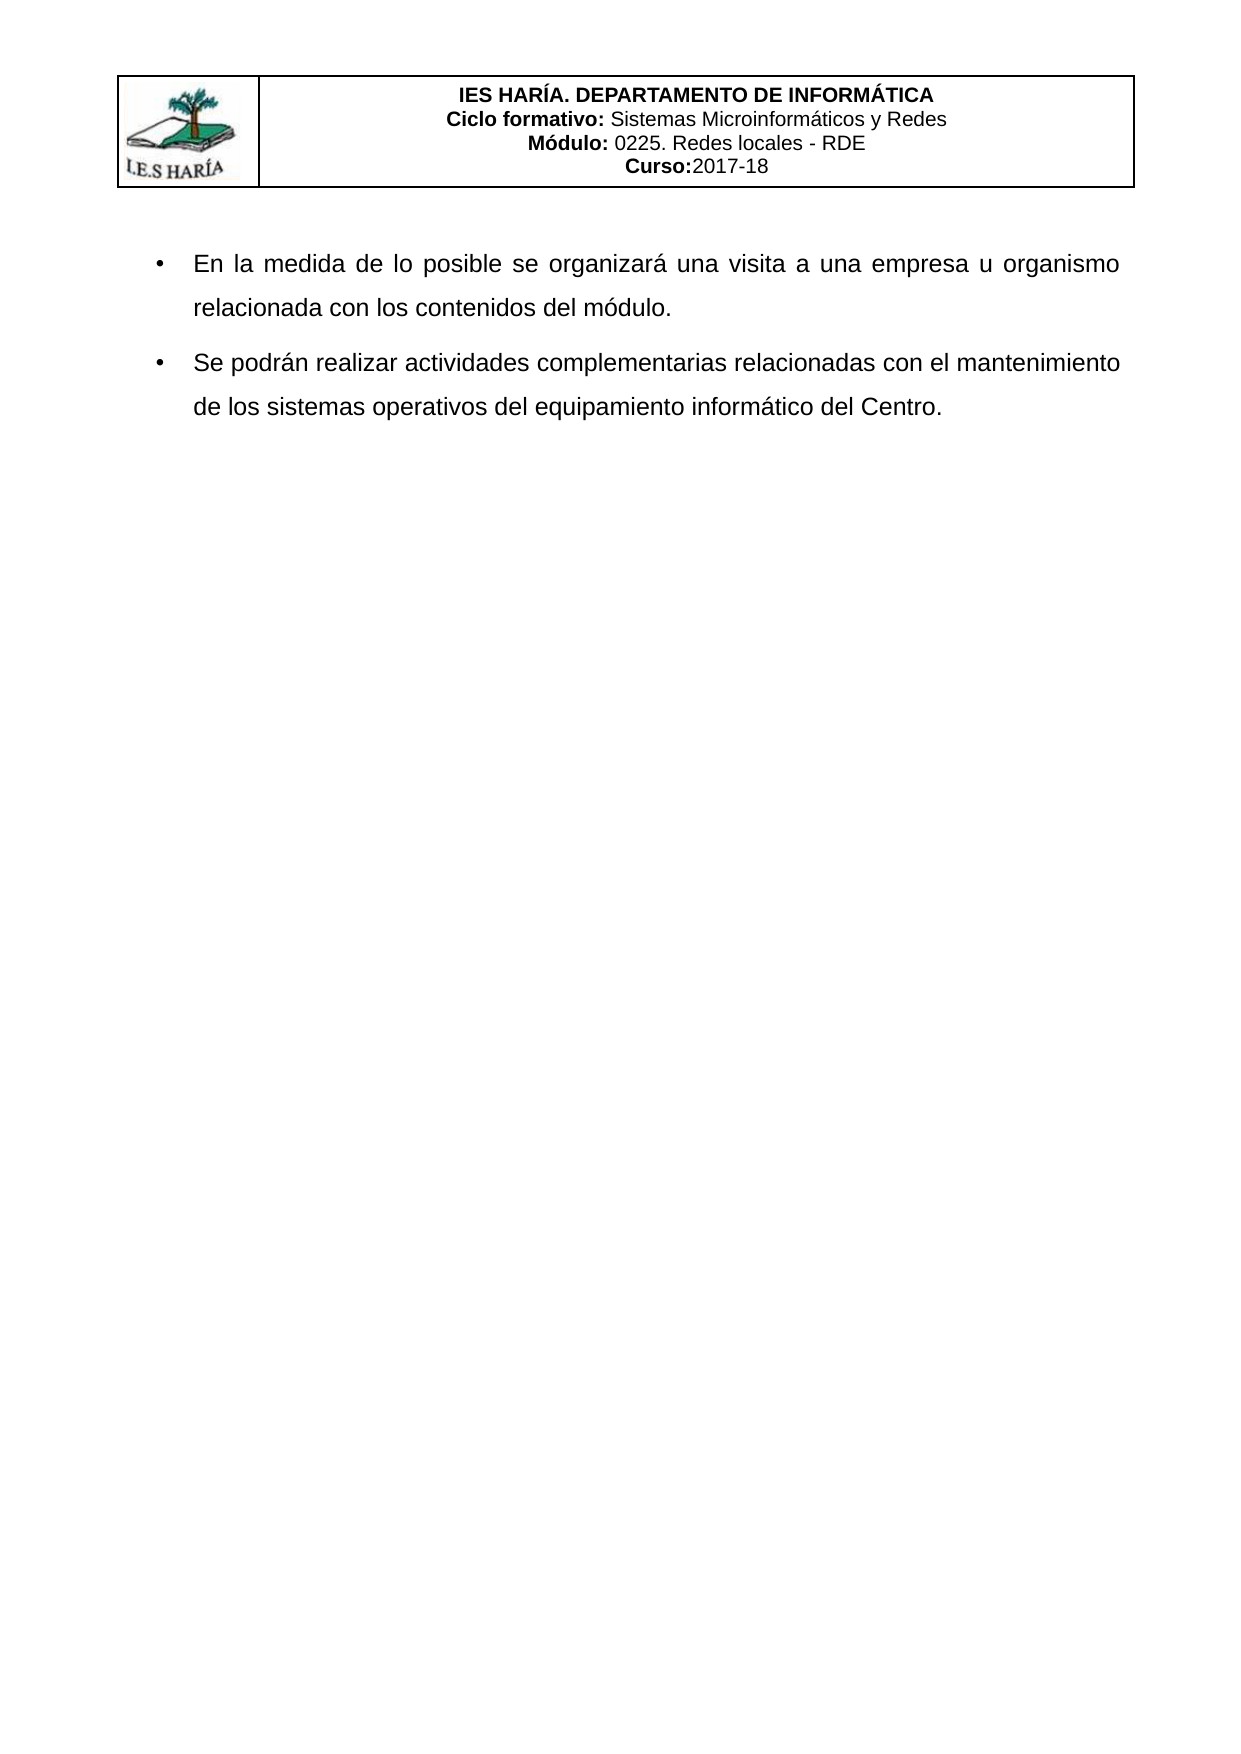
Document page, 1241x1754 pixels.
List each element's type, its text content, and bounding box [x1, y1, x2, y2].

list Se podrán realizar actividades complementarias relacionadas con el mantenimiento de los sistemas operativos del equipamiento informático del Centro. [156, 348, 1122, 420]
picture [123, 82, 241, 180]
list En la medida de lo posible se organizará una visita a una empresa u organismo relacionada con los contenidos del módulo. [156, 249, 1122, 321]
